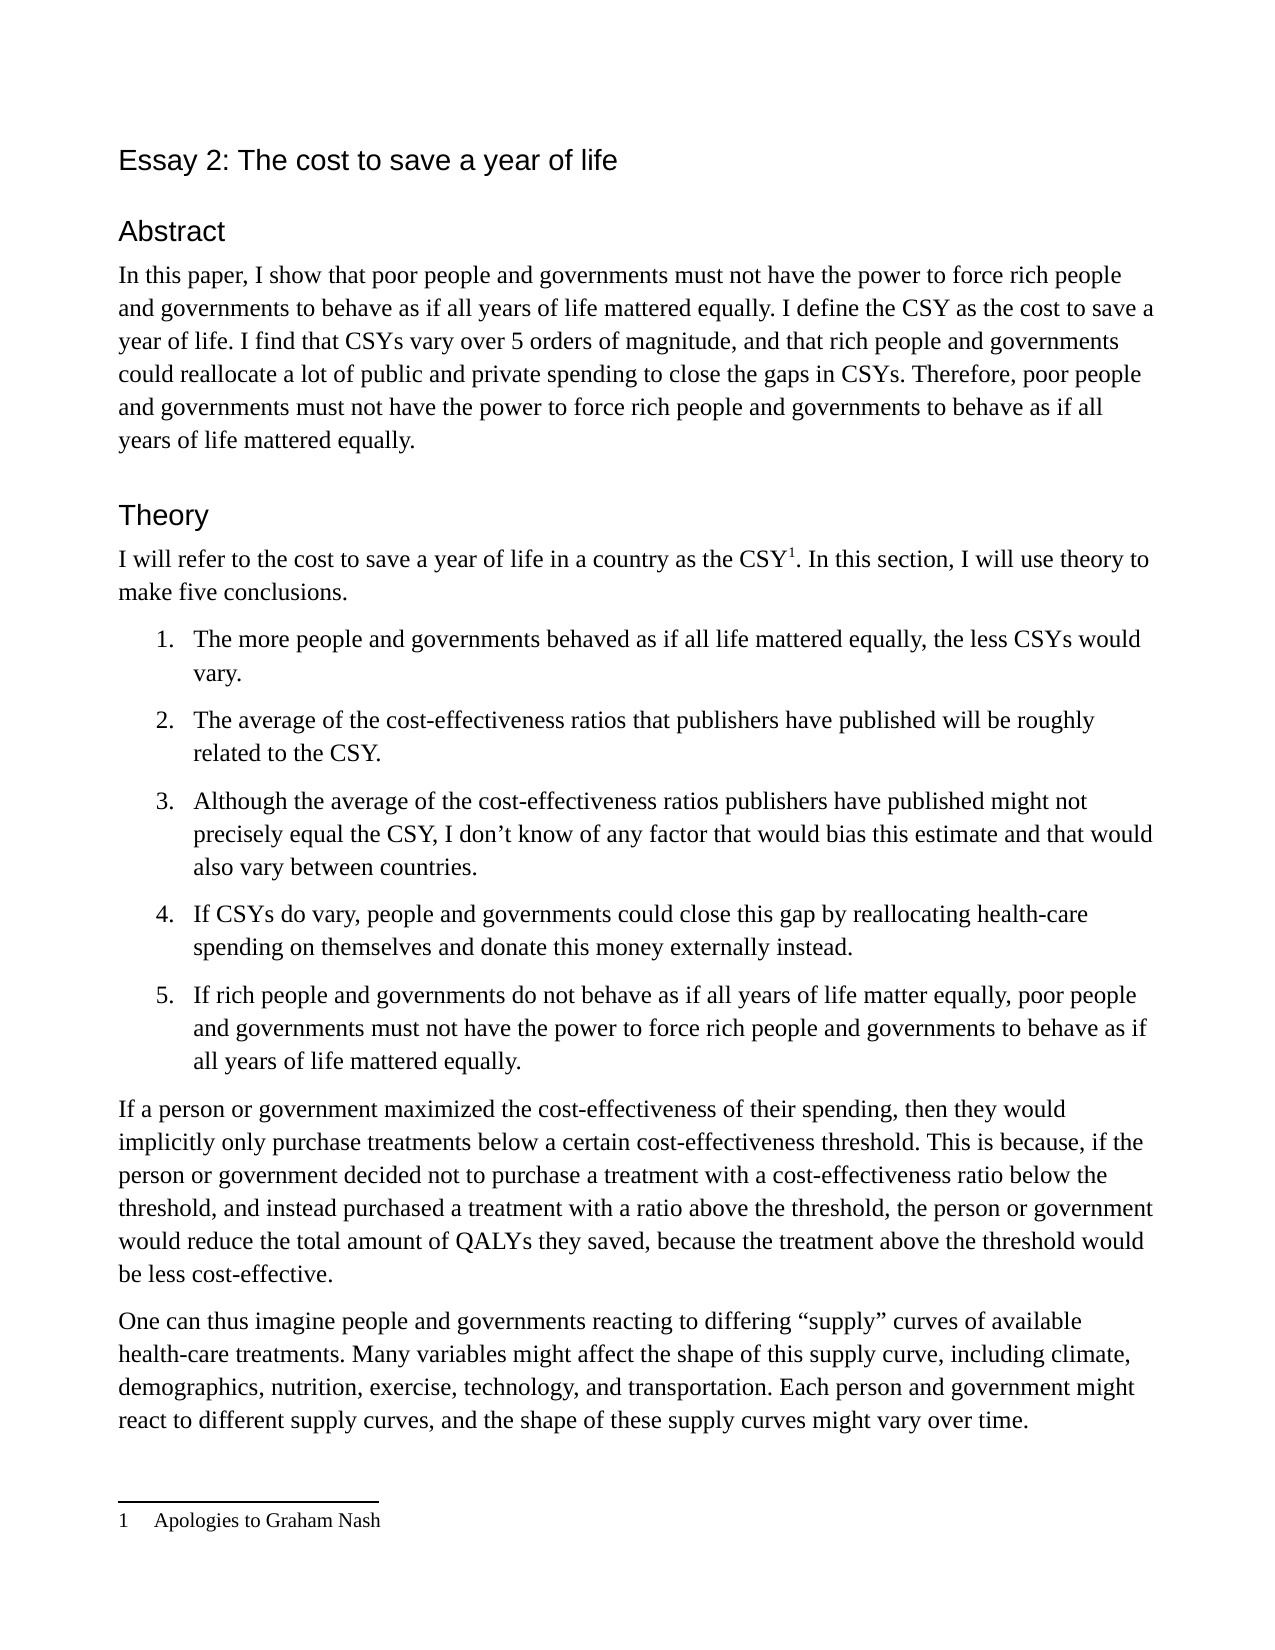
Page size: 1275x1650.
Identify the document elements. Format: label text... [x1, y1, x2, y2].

text In this paper, I show that poor people and governments must not have the power to force rich people and governments to behave as if all years of life mattered equally. I define the CSY as the cost to save a year of life. I find that CSYs vary over 5 orders of magnitude, and that rich people and governments could reallocate a lot of public and private spending to close the gaps in CSYs. Therefore, poor people and governments must not have the power to force rich people and governments to behave as if all years of life mattered equally. [118, 260, 1157, 454]
subtitle Abstract [118, 214, 1157, 248]
list If rich people and governments do not behave as if all years of life matter equally, poor people and governments must not have the power to force rich people and governments to behave as if all years of life mattered equally. [156, 980, 1157, 1075]
text Apologies to Graham Nash [118, 1508, 1157, 1532]
list The average of the cost-effectiveness ratios that publishers have published will be roughly related to the CSY. [156, 705, 1157, 767]
text If a person or government maximized the cost-effectiveness of their spending, then they would implicitly only purchase treatments below a certain cost-effectiveness threshold. This is because, if the person or government decided not to purchase a treatment with a cost-effectiveness ratio below the threshold, and instead purchased a treatment with a ratio above the threshold, the person or government would reduce the total amount of QALYs they saved, because the treatment above the threshold would be less cost-effective. [118, 1094, 1157, 1288]
subtitle Essay 2: The cost to save a year of life [118, 143, 1157, 177]
list The more people and governments behaved as if all life mattered equally, the less CSYs would vary. [156, 624, 1157, 686]
subtitle Theory [118, 498, 1157, 531]
list Although the average of the cost-effectiveness ratios publishers have published might not precisely equal the CSY, I don’t know of any factor that would bias this estimate and that would also vary between countries. [156, 786, 1157, 881]
list If CSYs do vary, people and governments could close this gap by reallocating health-care spending on themselves and donate this money externally instead. [156, 899, 1157, 961]
text I will refer to the cost to save a year of life in a country as the CSY. In this section, I will use theory to make five conclusions. [118, 544, 1157, 606]
text One can thus imagine people and governments reacting to differing “supply” curves of available health-care treatments. Many variables might affect the shape of this supply curve, including climate, demographics, nutrition, exercise, technology, and transportation. Each person and government might react to different supply curves, and the shape of these supply curves might vary over time. [118, 1306, 1157, 1434]
